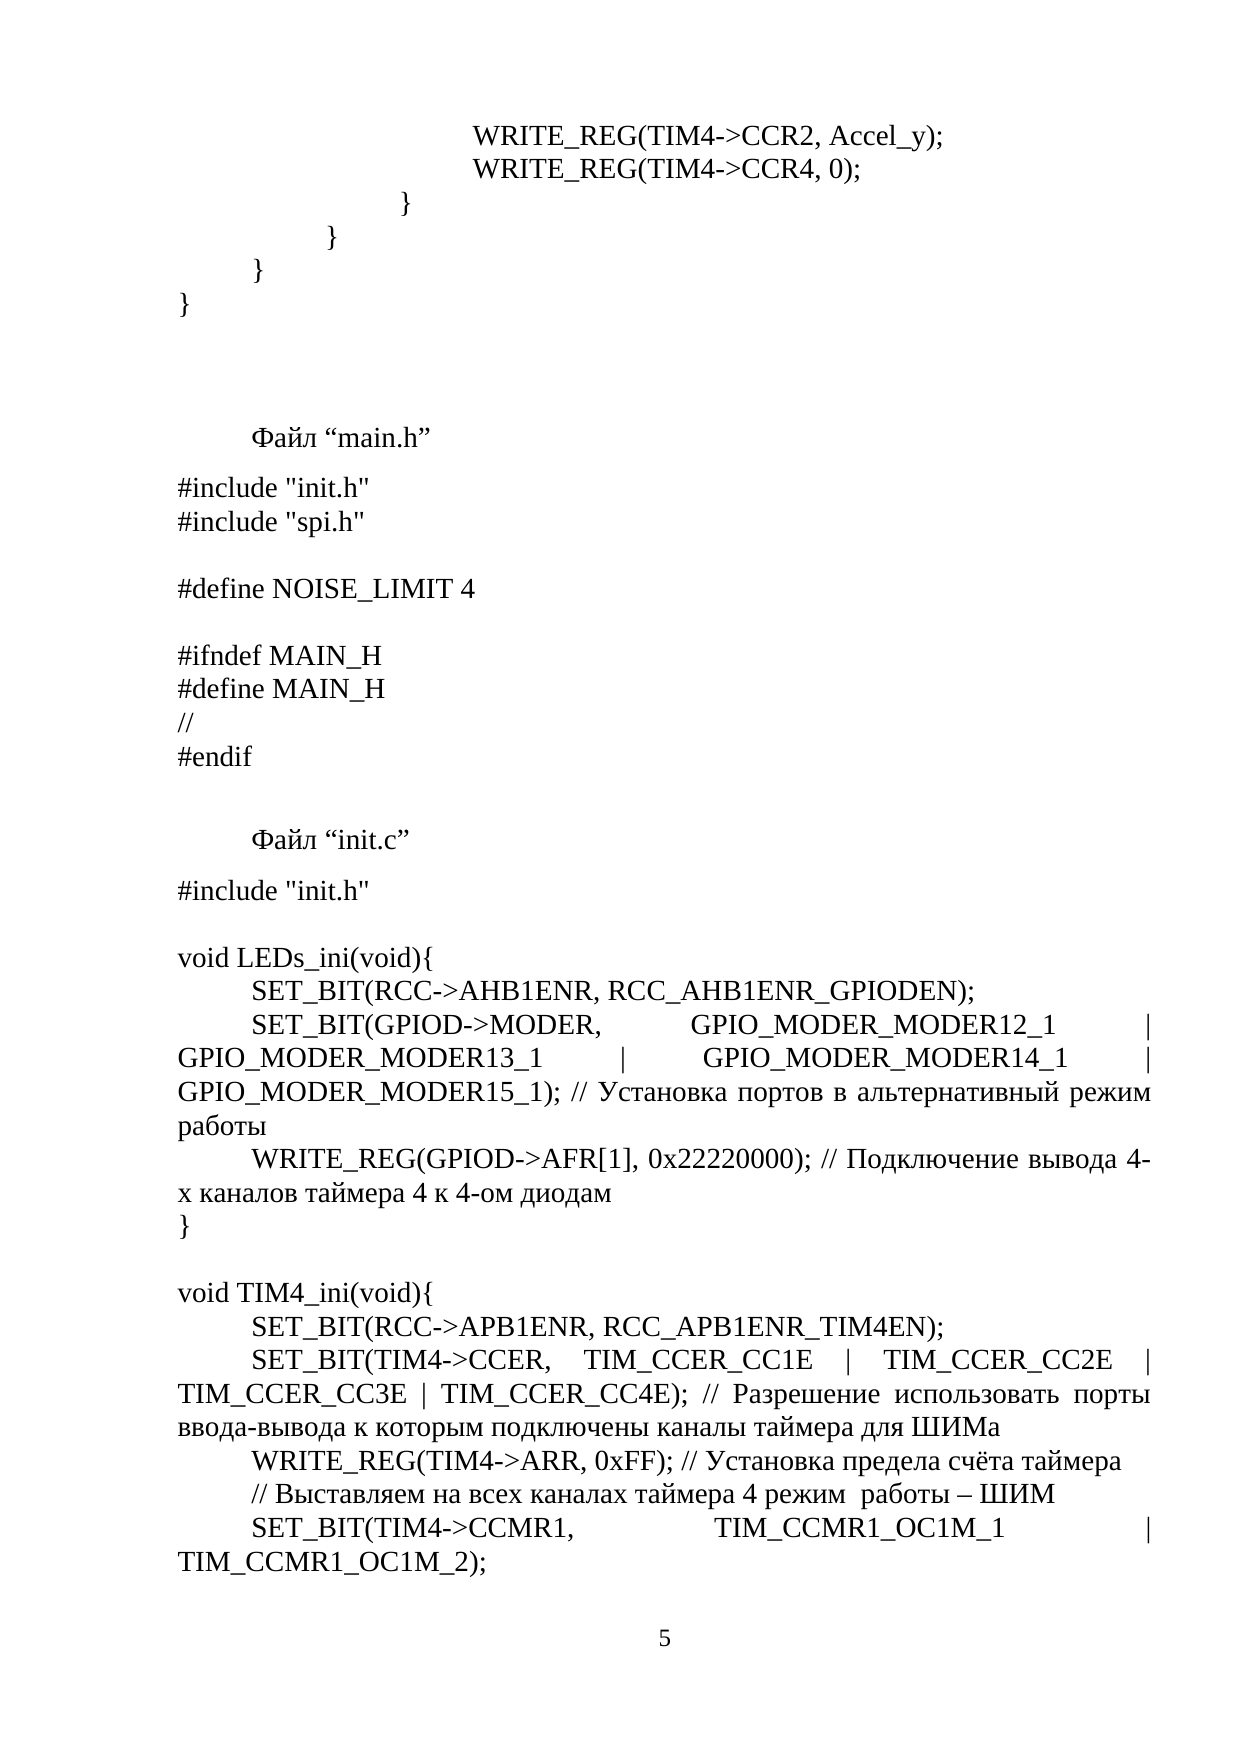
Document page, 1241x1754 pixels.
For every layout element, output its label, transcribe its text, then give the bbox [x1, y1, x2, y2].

text SET_BIT(RCC->AHB1ENR, RCC_AHB1ENR_GPIODEN); [177, 973, 1152, 1007]
text WRITE_REG(TIM4->CCR4, 0); [177, 152, 1152, 185]
text } [177, 185, 1152, 219]
text #include "spi.h" [177, 504, 1152, 537]
text #include "init.h" [177, 470, 1152, 504]
text Файл “main.h” [177, 420, 1152, 453]
text WRITE_REG(TIM4->ARR, 0xFF); // Установка предела счёта таймера [177, 1443, 1152, 1477]
text #ifndef MAIN_H [177, 638, 1152, 672]
text Файл “init.c” [177, 822, 1152, 856]
text SET_BIT(RCC->APB1ENR, RCC_APB1ENR_TIM4EN); [177, 1309, 1152, 1342]
text SET_BIT(GPIOD->MODER, GPIO_MODER_MODER12_1 | GPIO_MODER_MODER13_1 | GPIO_MODER_MODER14_1 | GPIO_MODER_MODER15_1); // Установка портов в альтернативный режим работы [177, 1007, 1152, 1141]
text } [177, 219, 1152, 252]
text #define MAIN_H [177, 672, 1152, 705]
text } [177, 252, 1152, 286]
text // Выставляем на всех каналах таймера 4 режим работы – ШИМ [177, 1477, 1152, 1510]
text SET_BIT(TIM4->CCMR1, TIM_CCMR1_OC1M_1 | TIM_CCMR1_OC1M_2); [177, 1510, 1152, 1577]
text #define NOISE_LIMIT 4 [177, 571, 1152, 604]
text #include "init.h" [177, 873, 1152, 906]
text WRITE_REG(TIM4->CCR2, Accel_y); [177, 118, 1152, 152]
text void TIM4_ini(void){ [177, 1275, 1152, 1309]
text } [177, 286, 1152, 319]
text } [177, 1208, 1152, 1242]
text SET_BIT(TIM4->CCER, TIM_CCER_CC1E | TIM_CCER_CC2E | TIM_CCER_CC3E | TIM_CCER_CC4E); // Разрешение использовать порты ввода-вывода к которым подключены каналы таймера для ШИМа [177, 1342, 1152, 1443]
text WRITE_REG(GPIOD->AFR[1], 0x22220000); // Подключение вывода 4-х каналов таймера 4 к 4-ом диодам [177, 1141, 1152, 1208]
text // [177, 705, 1152, 739]
text void LEDs_ini(void){ [177, 940, 1152, 973]
text #endif [177, 739, 1152, 772]
